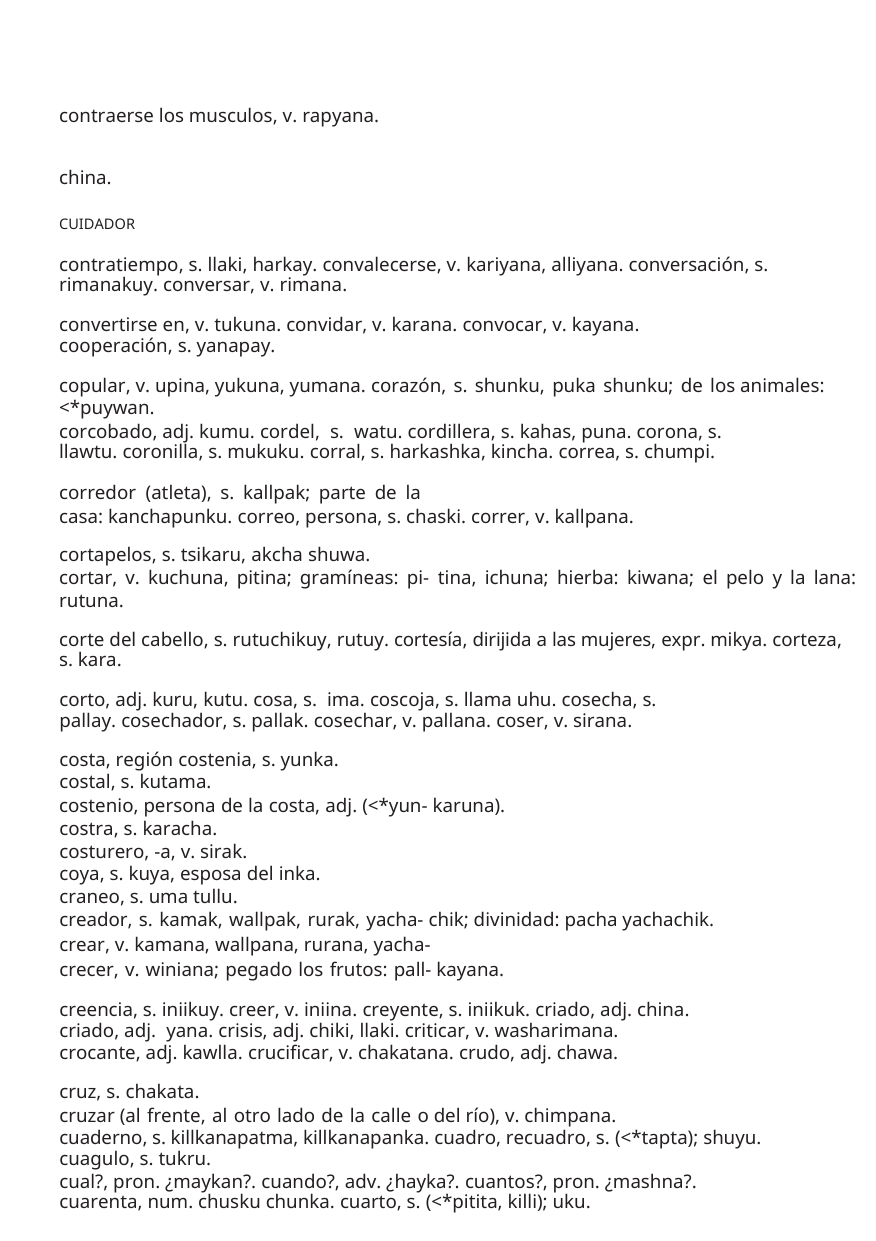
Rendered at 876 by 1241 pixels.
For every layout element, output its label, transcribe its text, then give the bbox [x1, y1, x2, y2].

text cruz, s. chakata. [59, 1081, 856, 1103]
text costurero, -a, v. sirak. [59, 840, 856, 863]
text cruzar (al frente, al otro lado de la calle o del río), v. chimpana. [59, 1103, 841, 1127]
text cortapelos, s. tsikaru, akcha shuwa. [59, 544, 856, 566]
text corredor (atleta), s. kallpak; parte de la [59, 481, 856, 504]
text copular, v. upina, yukuna, yumana. corazón, s. shunku, puka shunku; de los animales: <*puywan. [59, 374, 857, 420]
text crecer, v. winiana; pegado los frutos: pall- kayana. [59, 957, 841, 981]
text craneo, s. uma tullu. [59, 885, 856, 908]
text costra, s. karacha. [59, 817, 856, 840]
text cual?, pron. ¿maykan?. cuando?, adv. ¿hayka?. cuantos?, pron. ¿mashna?. cuarenta, num. chusku chunka. cuarto, s. (<*pitita, killi); uku. [59, 1171, 754, 1214]
text costal, s. kutama. [59, 771, 856, 793]
text costenio, persona de la costa, adj. (<*yun- karuna). [59, 793, 857, 817]
text corte del cabello, s. rutuchikuy, rutuy. cortesía, dirijida a las mujeres, expr. mikya. corteza, s. kara. [59, 629, 857, 672]
text corcobado, adj. kumu. cordel, s. watu. cordillera, s. kahas, puna. corona, s. llawtu. coronilla, s. mukuku. corral, s. harkashka, kincha. correa, s. chumpi. [59, 421, 739, 464]
text costa, región costenia, s. yunka. [59, 749, 856, 771]
text creencia, s. iniikuy. creer, v. iniina. creyente, s. iniikuk. criado, adj. china. criado, adj. yana. crisis, adj. chiki, llaki. criticar, v. washarimana. crocante, adj. kawlla. crucificar, v. chakatana. crudo, adj. chawa. [59, 999, 696, 1064]
text CUIDADOR [59, 214, 856, 234]
text coya, s. kuya, esposa del inka. [59, 863, 856, 885]
text corto, adj. kuru, kutu. cosa, s. ima. coscoja, s. llama uhu. cosecha, s. pallay. cosechador, s. pallak. cosechar, v. pallana. coser, v. sirana. [59, 689, 694, 732]
text china. [59, 169, 856, 188]
text cortar, v. kuchuna, pitina; gramíneas: pi- tina, ichuna; hierba: kiwana; el pelo y la lana: rutuna. [59, 567, 856, 612]
text cuaderno, s. killkanapatma, killkanapanka. cuadro, recuadro, s. (<*tapta); shuyu. cuagulo, s. tukru. [59, 1127, 842, 1171]
text creador, s. kamak, wallpak, rurak, yacha- chik; divinidad: pacha yachachik. [59, 908, 856, 932]
text crear, v. kamana, wallpana, rurana, yacha- [59, 932, 856, 956]
text convertirse en, v. tukuna. convidar, v. karana. convocar, v. kayana. cooperación, s. yanapay. [59, 314, 729, 357]
text casa: kanchapunku. correo, persona, s. chaski. correr, v. kallpana. [59, 506, 725, 528]
text contratiempo, s. llaki, harkay. convalecerse, v. kariyana, alliyana. conversación, s. rimanakuy. conversar, v. rimana. [59, 254, 807, 297]
text contraerse los musculos, v. rapyana. [59, 104, 856, 127]
